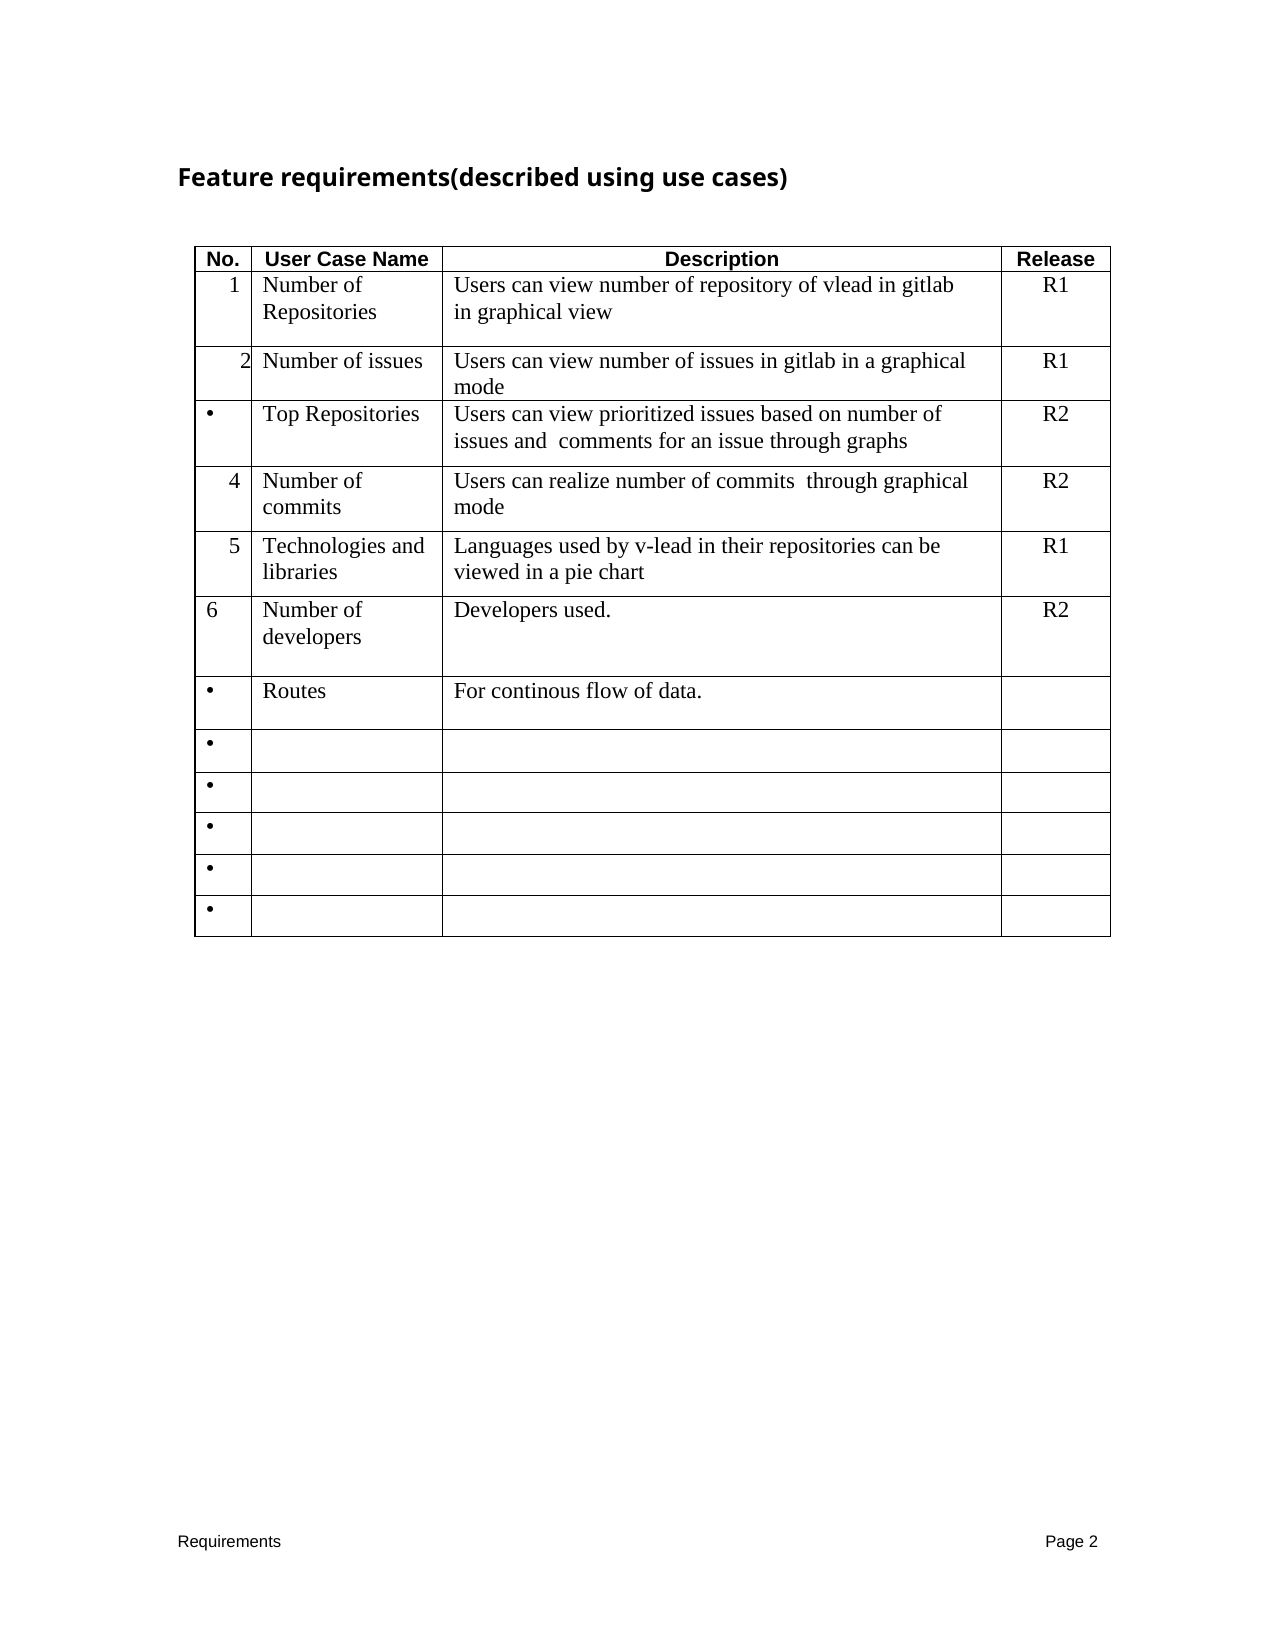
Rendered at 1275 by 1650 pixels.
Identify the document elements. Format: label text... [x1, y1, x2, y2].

table_cell [196, 730, 251, 772]
table_cell [1002, 896, 1110, 936]
table_cell [196, 855, 251, 895]
table_cell [252, 855, 442, 895]
table_cell 6 [196, 597, 251, 676]
table_cell [1002, 730, 1110, 772]
table_cell Users can realize number of commits through graphical mode [443, 467, 1001, 531]
table_cell 4 [196, 467, 251, 531]
table_cell [252, 730, 442, 772]
table_cell [196, 773, 251, 812]
table_cell [443, 730, 1001, 772]
table_cell 2 [196, 347, 251, 399]
table_cell Users can view number of repository of vlead in gitlab in graphical view [443, 272, 1001, 346]
table_cell [1002, 773, 1110, 812]
table_cell R2 [1002, 467, 1110, 531]
table_cell [1002, 813, 1110, 854]
table_cell [443, 813, 1001, 854]
table_cell [252, 813, 442, 854]
table_cell [1002, 855, 1110, 895]
table_cell 1 [196, 272, 251, 346]
table_cell [443, 773, 1001, 812]
table_cell 7777 [196, 677, 251, 729]
subtitle Feature requirements(described using use cases) [177, 160, 1098, 194]
table_cell Number of developers [252, 597, 442, 676]
table_cell [443, 896, 1001, 936]
table_cell R1 [1002, 347, 1110, 399]
table_cell Number of Repositories [252, 272, 442, 346]
table_cell Number of commits [252, 467, 442, 531]
table_cell Routes [252, 677, 442, 729]
table_cell [252, 896, 442, 936]
table_cell For continous flow of data. [443, 677, 1001, 729]
table_header Release [1002, 247, 1110, 271]
table_header Description [443, 247, 1001, 271]
table_cell Users can view prioritized issues based on number of issues and comments for an issue through graphs [443, 401, 1001, 466]
table_header No. [196, 247, 251, 271]
table_cell [196, 896, 251, 936]
table_cell Users can view number of issues in gitlab in a graphical mode [443, 347, 1001, 399]
table_cell Number of issues [252, 347, 442, 399]
table_header User Case Name [252, 247, 442, 271]
table_cell R2 [1002, 597, 1110, 676]
table_cell R2 [1002, 401, 1110, 466]
table_cell Languages used by v-lead in their repositories can be viewed in a pie chart [443, 532, 1001, 596]
table_cell [252, 773, 442, 812]
table_cell [443, 855, 1001, 895]
table_cell 3 [196, 401, 251, 466]
table_cell R1 [1002, 272, 1110, 346]
table_cell Top Repositories [252, 401, 442, 466]
table_cell 5 [196, 532, 251, 596]
table_cell [196, 813, 251, 854]
table_cell [1002, 677, 1110, 729]
table_cell Technologies and libraries [252, 532, 442, 596]
table_cell R1 [1002, 532, 1110, 596]
table_cell Developers used. [443, 597, 1001, 676]
